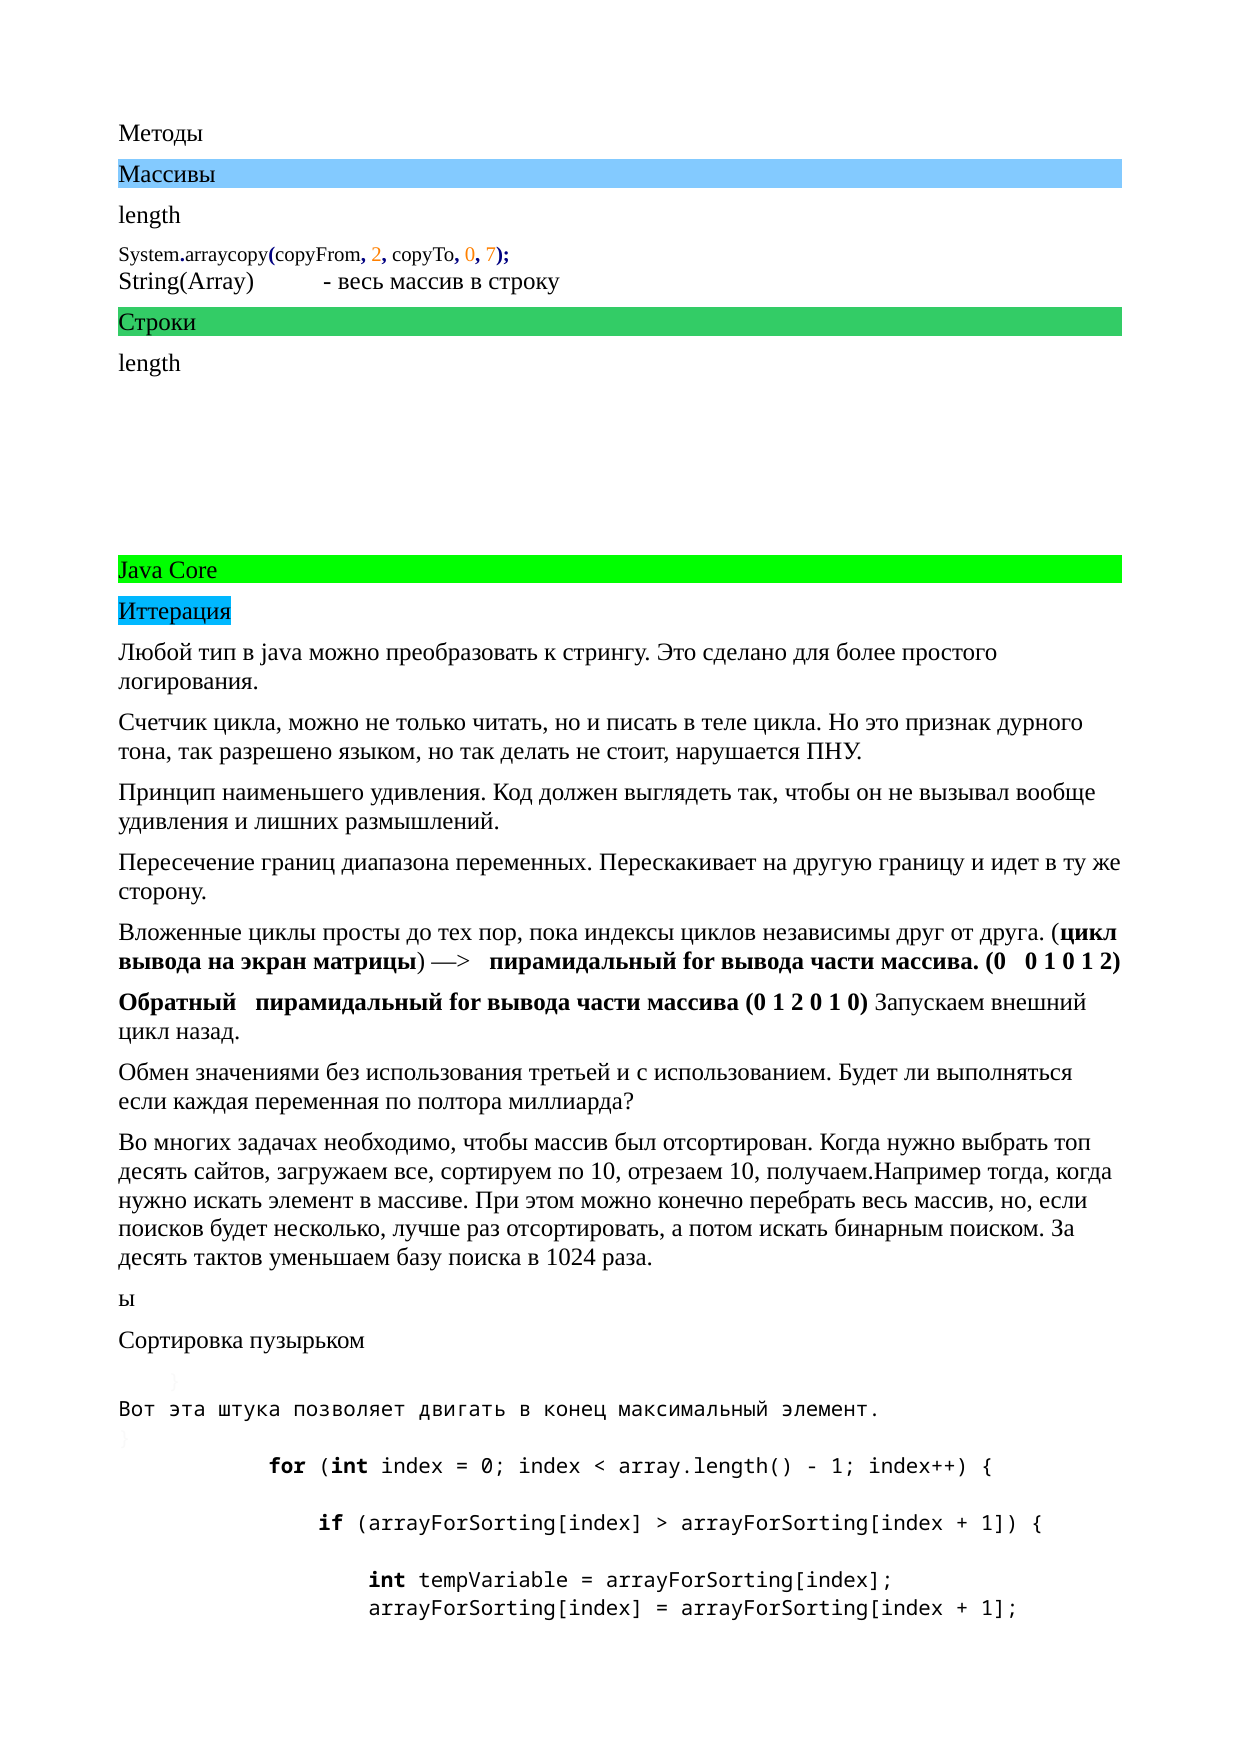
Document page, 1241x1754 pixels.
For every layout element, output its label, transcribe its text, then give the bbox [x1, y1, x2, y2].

text for (int index = 0; index < array.length() - 1; index++) { [118, 1451, 1122, 1480]
text String(Array) - весь массив в строку [118, 266, 1122, 295]
text Во многих задачах необходимо, чтобы массив был отсортирован. Когда нужно выбрать топ десять сайтов, загружаем все, сортируем по 10, отрезаем 10, получаем.Например тогда, когда нужно искать элемент в массиве. При этом можно конечно перебрать весь массив, но, если поисков будет несколько, лучше раз отсортировать, а потом искать бинарным поиском. За десять тактов уменьшаем базу поиска в 1024 раза. [118, 1127, 1122, 1271]
text Пересечение границ диапазона переменных. Перескакивает на другую границу и идет в ту же сторону. [118, 847, 1122, 905]
text Вот эта штука позволяет двигать в конец максимальный элемент. [118, 1394, 1122, 1423]
text Любой тип в java можно преобразовать к стрингу. Это сделано для более простого логирования. [118, 637, 1122, 695]
text ы [118, 1283, 1122, 1312]
text Обмен значениями без использования третьей и с использованием. Будет ли выполняться если каждая переменная по полтора миллиарда? [118, 1057, 1122, 1115]
text Обратный пирамидальный for вывода части массива (0 1 2 0 1 0) Запускаем внешний цикл назад. [118, 987, 1122, 1045]
text Принцип наименьшего удивления. Код должен выглядеть так, чтобы он не вызывал вообще удивления и лишних размышлений. [118, 777, 1122, 835]
text Счетчик цикла, можно не только читать, но и писать в теле цикла. Но это признак дурного тона, так разрешено языком, но так делать не стоит, нарушается ПНУ. [118, 707, 1122, 765]
text if (arrayForSorting[index] > arrayForSorting[index + 1]) { [118, 1508, 1122, 1537]
text Строки [118, 307, 1122, 336]
text } [118, 1366, 1122, 1394]
text arrayForSorting[index] = arrayForSorting[index + 1]; [118, 1593, 1122, 1622]
text Java Core [118, 555, 1122, 583]
text System.arraycopy(copyFrom, 2, copyTo, 0, 7); [118, 242, 1122, 266]
text Иттерация [118, 596, 1122, 625]
text Массивы [118, 159, 1122, 188]
text length [118, 201, 1122, 229]
text Методы [118, 118, 1122, 147]
text Вложенные циклы просты до тех пор, пока индексы циклов независимы друг от друга. (цикл вывода на экран матрицы) —> пирамидальный for вывода части массива. (0 0 1 0 1 2) [118, 917, 1122, 975]
text length [118, 348, 1122, 377]
text Сортировка пузырьком [118, 1325, 1122, 1353]
text int tempVariable = arrayForSorting[index]; [118, 1565, 1122, 1593]
text } [118, 1423, 1122, 1451]
